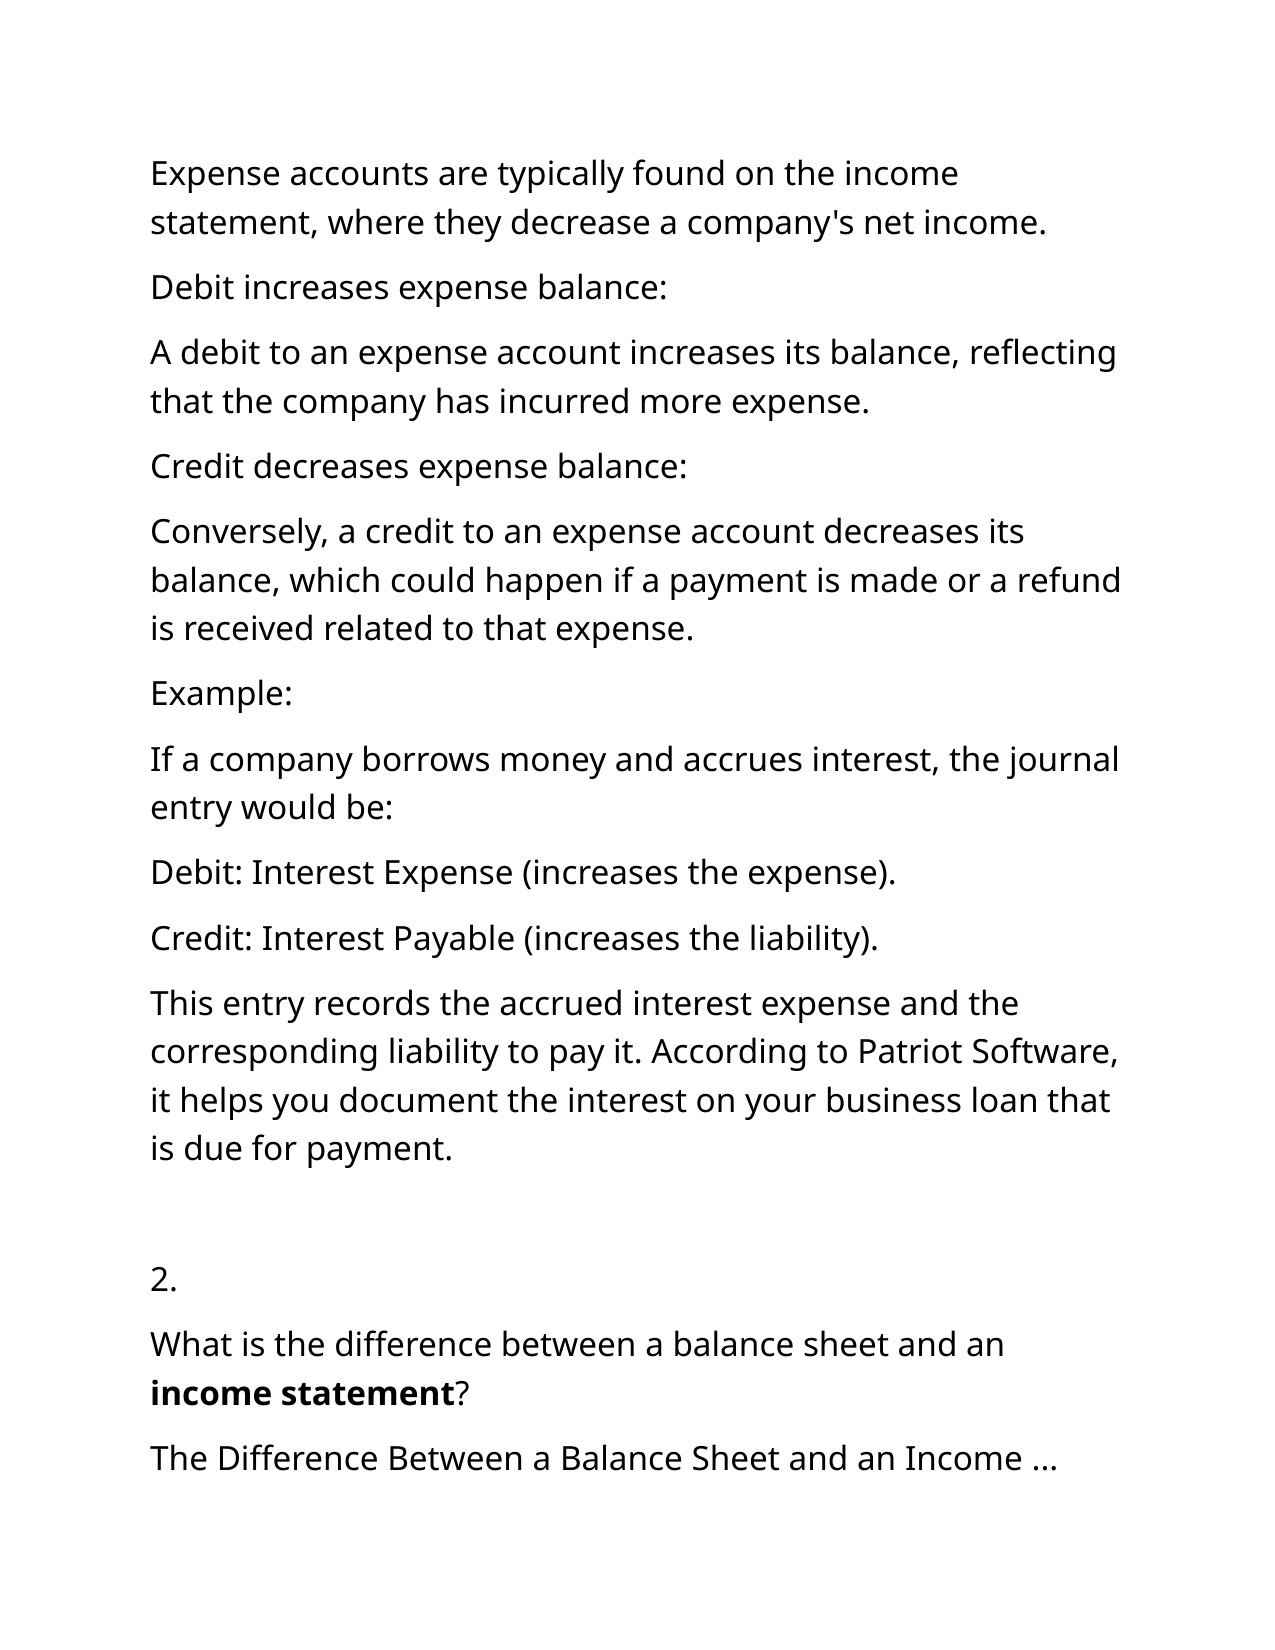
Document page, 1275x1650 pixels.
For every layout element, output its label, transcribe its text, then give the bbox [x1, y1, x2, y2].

text This entry records the accrued interest expense and the corresponding liability to pay it. According to Patriot Software, it helps you document the interest on your business loan that is due for payment. [150, 979, 1125, 1171]
text A debit to an expense account increases its balance, reflecting that the company has incurred more expense. [150, 329, 1125, 423]
text 2. [150, 1256, 1125, 1301]
text Debit increases expense balance: [150, 264, 1125, 309]
text Credit: Interest Payable (increases the liability). [150, 914, 1125, 960]
text The Difference Between a Balance Sheet and an Income ... [150, 1434, 1125, 1480]
text Conversely, a credit to an expense account decreases its balance, which could happen if a payment is made or a refund is received related to that expense. [150, 508, 1125, 650]
text If a company borrows money and accrues interest, the journal entry would be: [150, 735, 1125, 829]
text Debit: Interest Expense (increases the expense). [150, 849, 1125, 894]
text Credit decreases expense balance: [150, 443, 1125, 488]
text Expense accounts are typically found on the income statement, where they decrease a company's net income. [150, 150, 1125, 244]
text What is the difference between a balance sheet and an income statement? [150, 1321, 1125, 1415]
text Example: [150, 670, 1125, 716]
